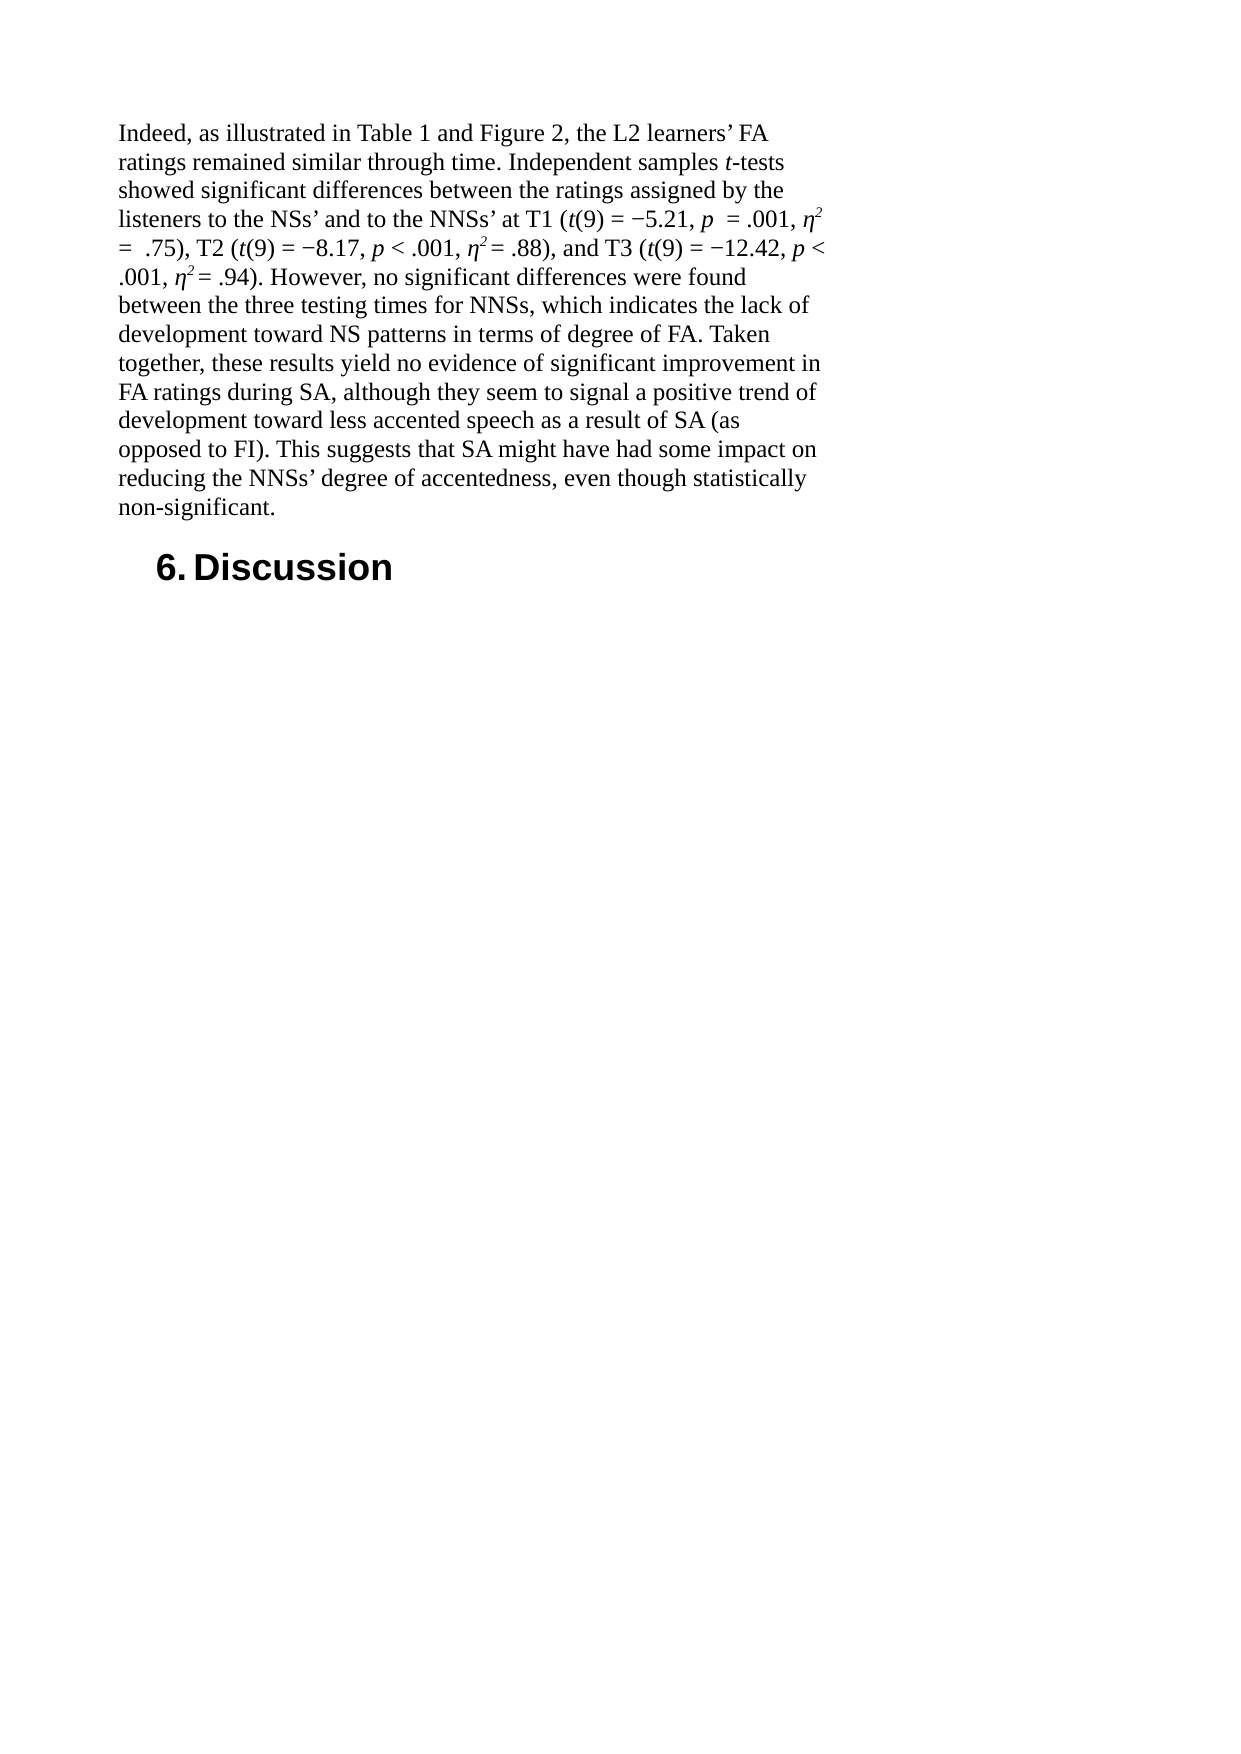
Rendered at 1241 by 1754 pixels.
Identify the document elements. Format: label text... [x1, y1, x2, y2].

list Discussion [156, 546, 827, 589]
text Indeed, as illustrated in Table 1 and Figure 2, the L2 learners’ FA ratings remained similar through time. Independent samples t-tests showed significant differences between the ratings assigned by the listeners to the NSs’ and to the NNSs’ at T1 (t(9) = −5.21, p = .001, η2 = .75), T2 (t(9) = −8.17, p < .001, η2 = .88), and T3 (t(9) = −12.42, p < .001, η2 = .94). However, no significant differences were found between the three testing times for NNSs, which indicates the lack of development toward NS patterns in terms of degree of FA. Taken together, these results yield no evidence of significant improvement in FA ratings during SA, although they seem to signal a positive trend of development toward less accented speech as a result of SA (as opposed to FI). This suggests that SA might have had some impact on reducing the NNSs’ degree of accentedness, even though statistically non-significant. [118, 118, 827, 521]
